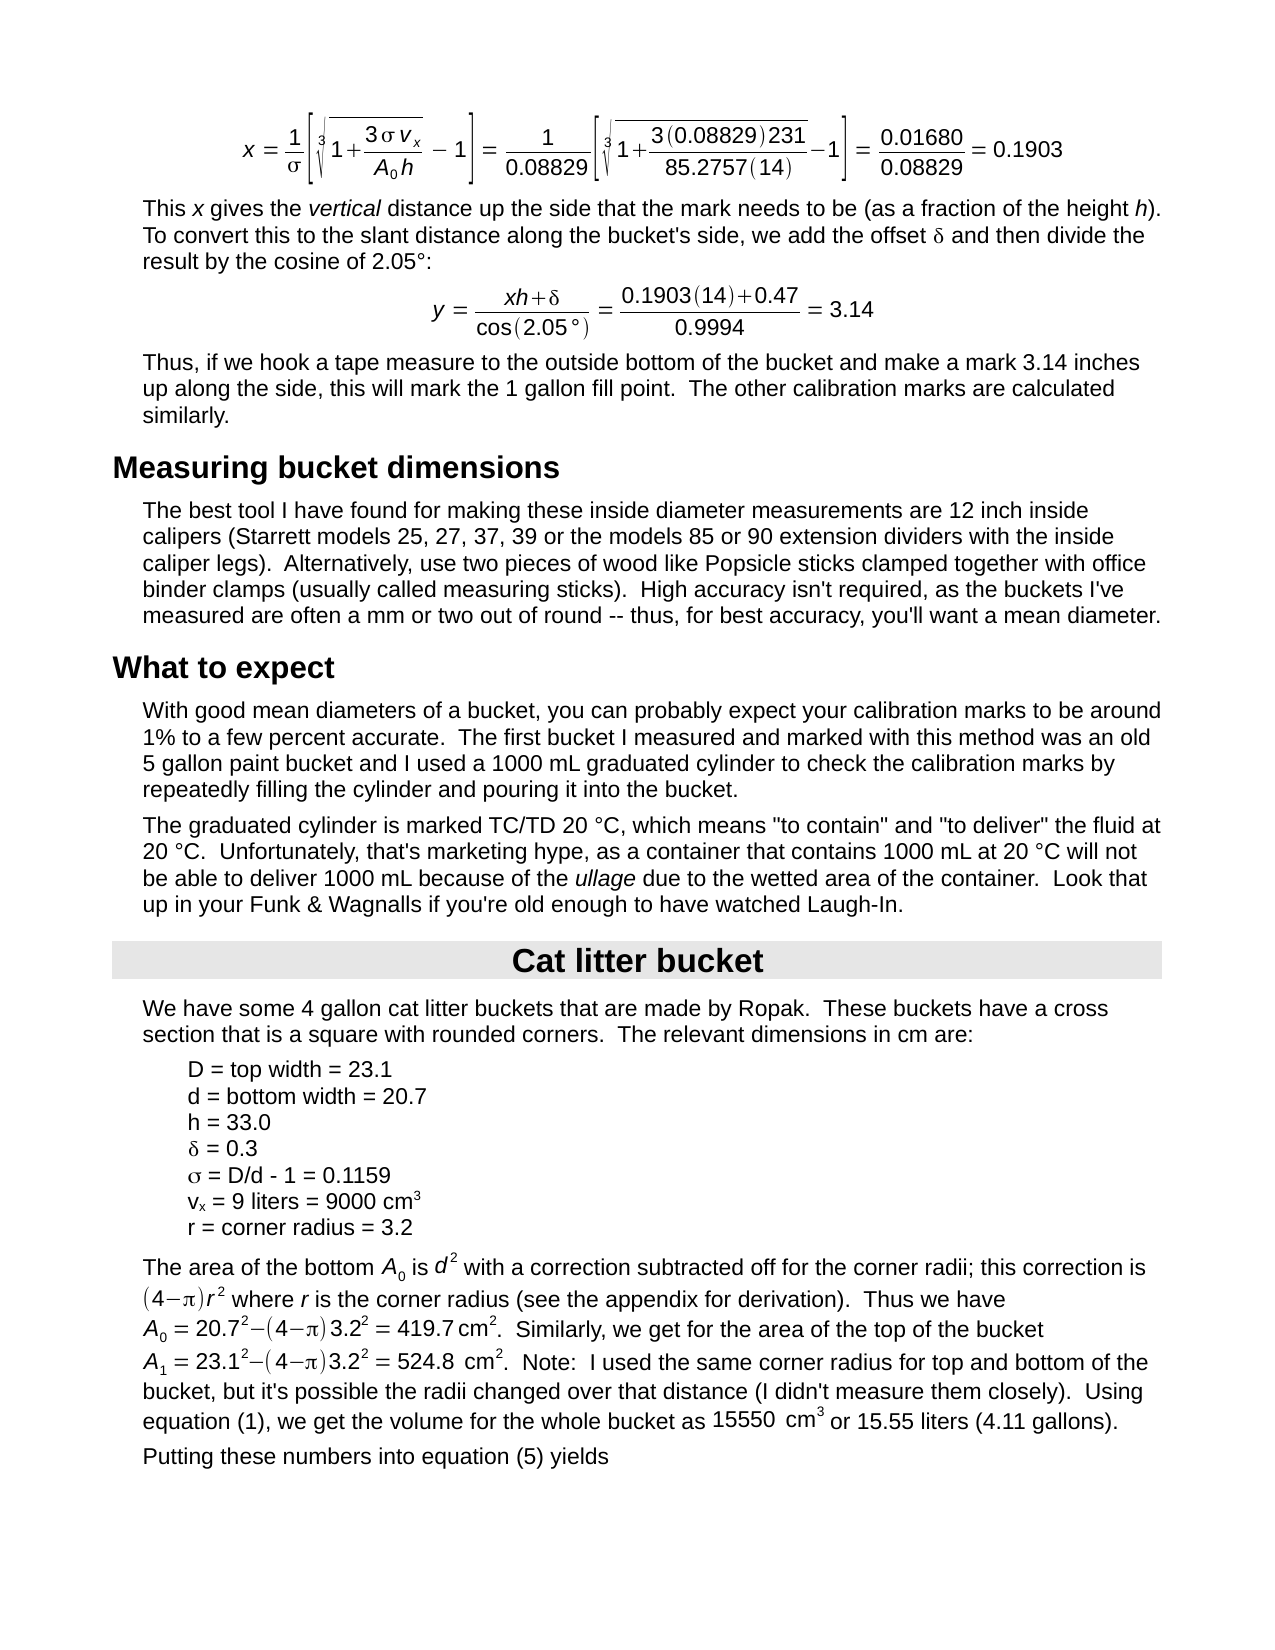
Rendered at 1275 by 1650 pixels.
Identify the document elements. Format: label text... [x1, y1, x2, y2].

text Thus, if we hook a tape measure to the outside bottom of the bucket and make a mark 3.14 inches up along the side, this will mark the 1 gallon fill point. The other calibration marks are calculated similarly. [142, 349, 1162, 428]
text The graduated cylinder is marked TC/TD 20 °C, which means "to contain" and "to deliver" the fluid at 20 °C. Unfortunately, that's marketing hype, as a container that contains 1000 mL at 20 °C will not be able to deliver 1000 mL because of the ullage due to the wetted area of the container. Look that up in your Funk & Wagnalls if you're old enough to have watched Laugh-In. [142, 812, 1162, 917]
subtitle Cat litter bucket [112, 941, 1162, 979]
text The best tool I have found for making these inside diameter measurements are 12 inch inside calipers (Starrett models 25, 27, 37, 39 or the models 85 or 90 extension dividers with the inside caliper legs). Alternatively, use two pieces of wood like Popsicle sticks clamped together with office binder clamps (usually called measuring sticks). High accuracy isn't required, as the buckets I've measured are often a mm or two out of round -- thus, for best accuracy, you'll want a mean diameter. [142, 497, 1162, 628]
text vx = 9 liters = 9000 cm3 [187, 1188, 1162, 1214]
text We have some 4 gallon cat litter buckets that are made by Ropak. These buckets have a cross section that is a square with rounded corners. The relevant dimensions in cm are: [142, 994, 1162, 1047]
text r = corner radius = 3.2 [187, 1214, 1162, 1241]
text The area of the bottom is with a correction subtracted off for the corner radii; this correction is where r is the corner radius (see the appendix for derivation). Thus we have . Similarly, we get for the area of the top of the bucket . Note: I used the same corner radius for top and bottom of the bucket, but it's possible the radii changed over that distance (I didn't measure them closely). Using equation (1), we get the volume for the whole bucket as or 15.55 liters (4.11 gallons). [142, 1250, 1162, 1434]
text Putting these numbers into equation (5) yields [142, 1443, 1162, 1469]
text This x gives the vertical distance up the side that the mark needs to be (as a fraction of the height h). To convert this to the slant distance along the bucket's side, we add the offset  and then divide the result by the cosine of 2.05°: [142, 195, 1162, 274]
text  = D/d - 1 = 0.1159 [187, 1162, 1162, 1188]
text  = 0.3 [187, 1135, 1162, 1162]
text h = 33.0 [187, 1109, 1162, 1135]
text d = bottom width = 20.7 [187, 1083, 1162, 1109]
subtitle What to expect [112, 649, 1162, 685]
text With good mean diameters of a bucket, you can probably expect your calibration marks to be around 1% to a few percent accurate. The first bucket I measured and marked with this method was an old 5 gallon paint bucket and I used a 1000 mL graduated cylinder to check the calibration marks by repeatedly filling the cylinder and pouring it into the bucket. [142, 697, 1162, 803]
subtitle Measuring bucket dimensions [112, 449, 1162, 485]
text D = top width = 23.1 [187, 1056, 1162, 1083]
